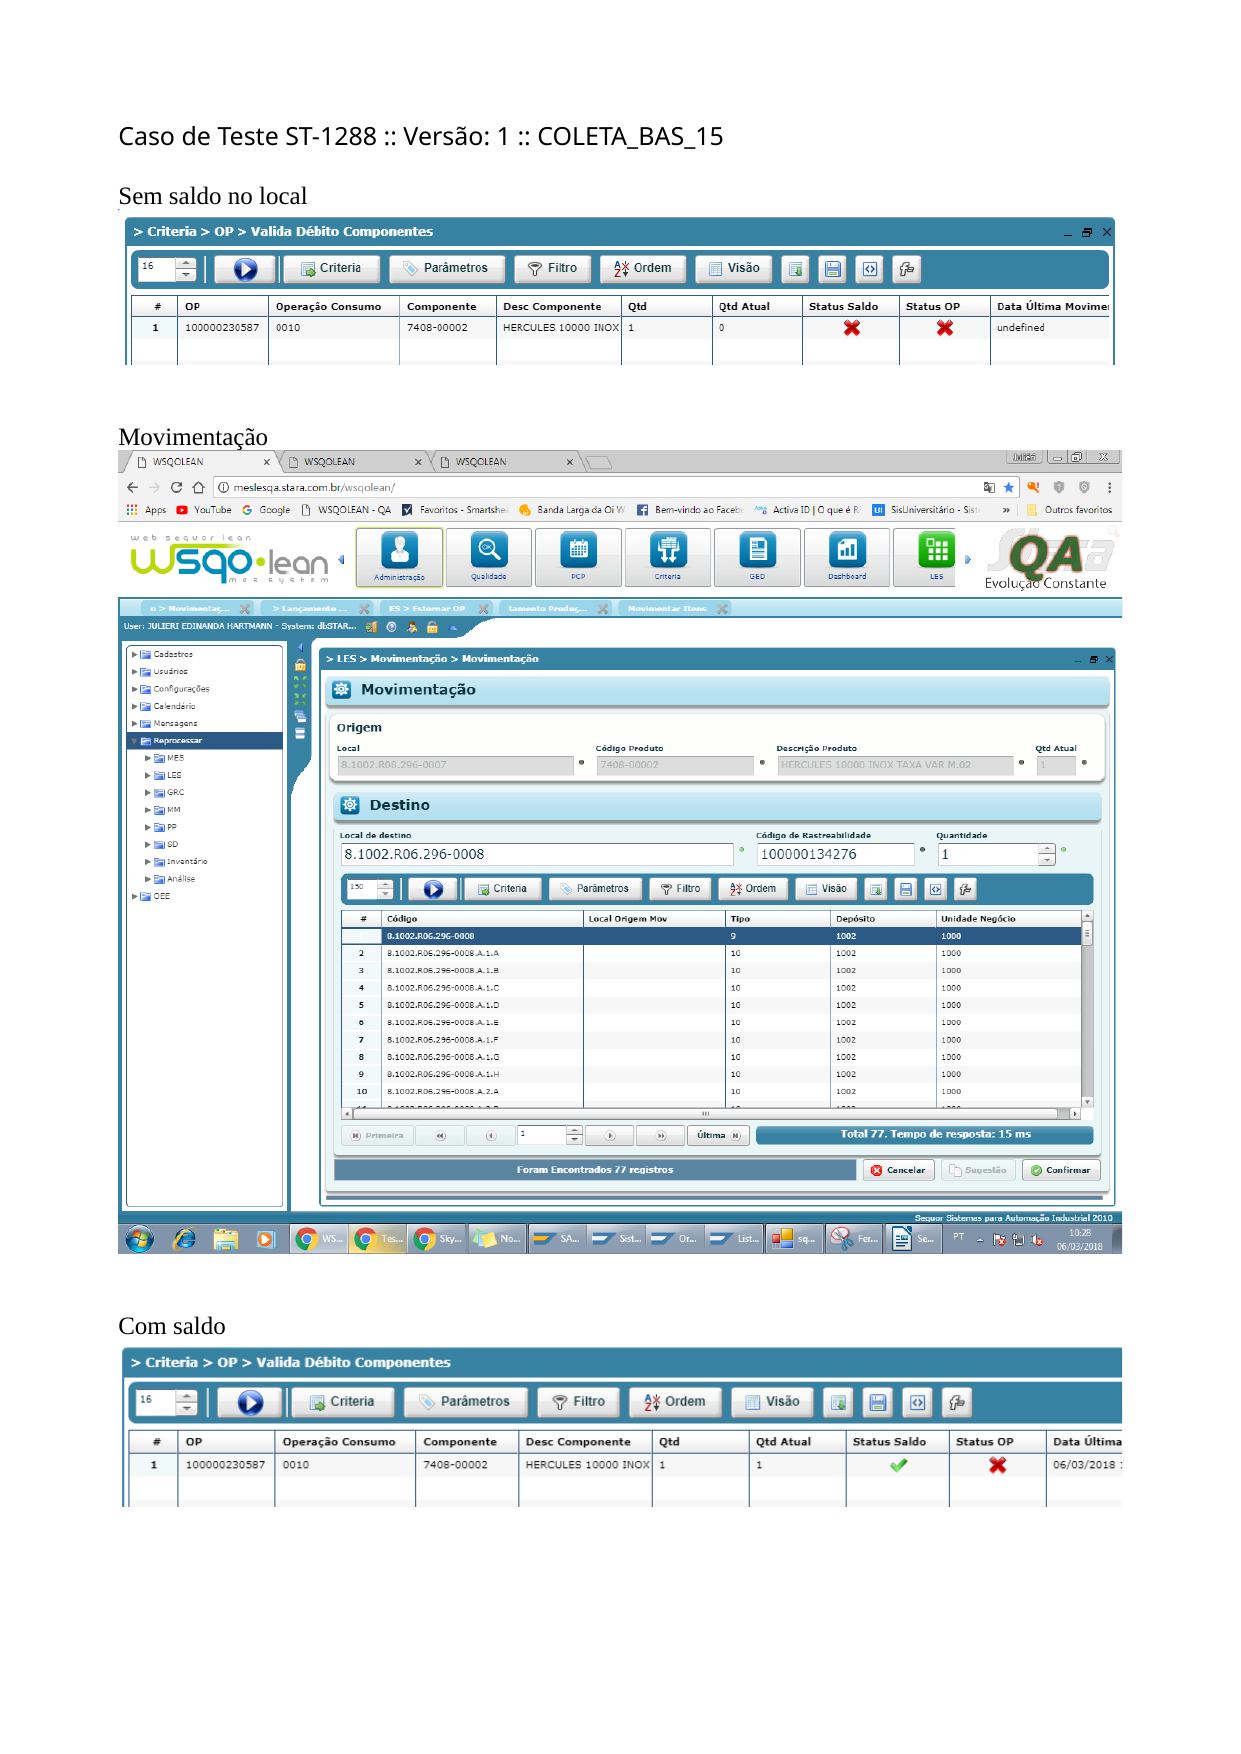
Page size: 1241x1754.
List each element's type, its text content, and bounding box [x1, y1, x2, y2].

text Sem saldo no local [118, 181, 1122, 209]
text Caso de Teste ST-1288 :: Versão: 1 :: COLETA_BAS_15 [118, 118, 1122, 152]
text Movimentação [118, 422, 1122, 450]
picture [118, 1340, 1123, 1507]
picture [118, 450, 1123, 1254]
text Com saldo [118, 1311, 1122, 1340]
picture [118, 209, 1123, 365]
